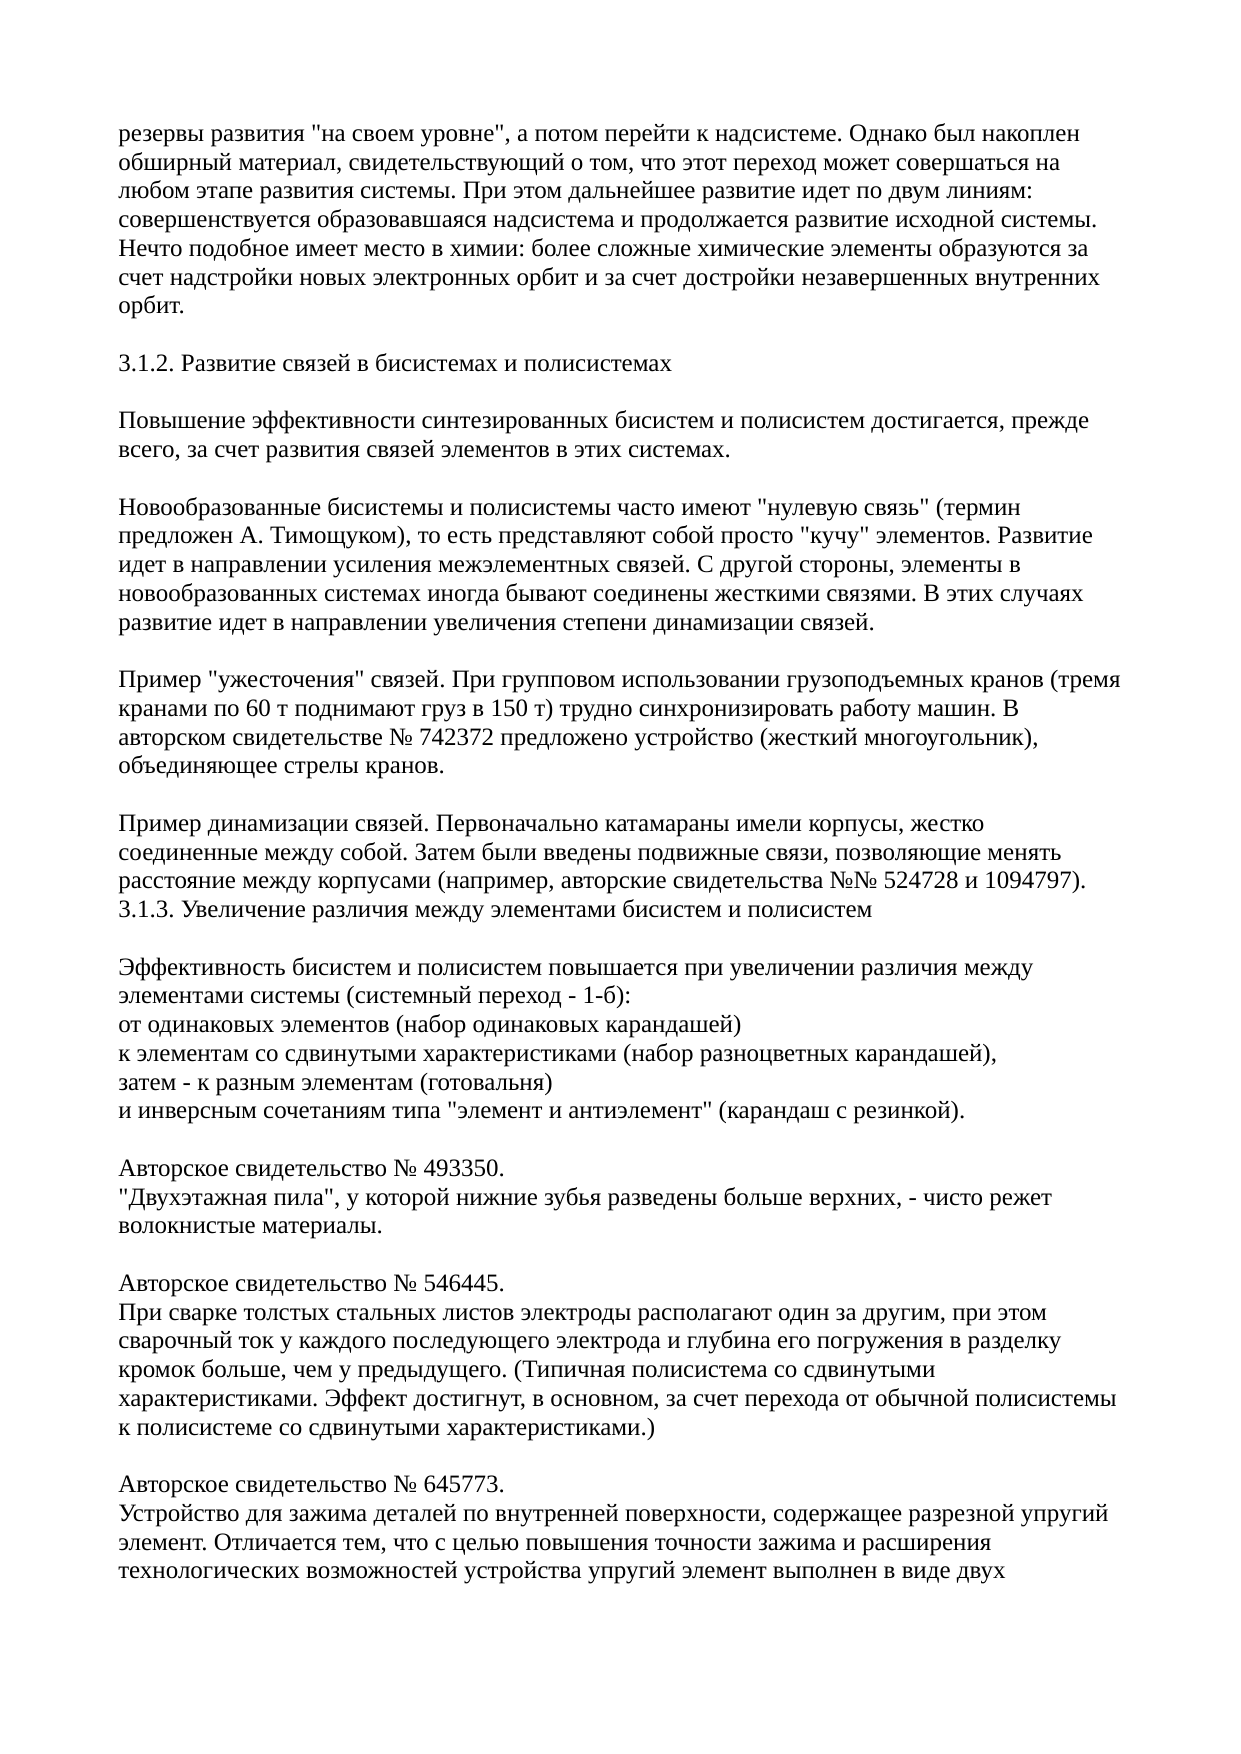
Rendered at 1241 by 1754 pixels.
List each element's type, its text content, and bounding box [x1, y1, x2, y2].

text Авторское свидетельство № 546445. [118, 1268, 1122, 1297]
text от одинаковых элементов (набор одинаковых карандашей) [118, 1009, 1122, 1038]
text Повышение эффективности синтезированных бисистем и полисистем достигается, прежде всего, за счет развития связей элементов в этих системах. [118, 406, 1122, 463]
text 3.1.3. Увеличение различия между элементами бисистем и полисистем [118, 894, 1122, 923]
text Устройство для зажима деталей по внутренней поверхности, содержащее разрезной упругий элемент. Отличается тем, что с целью повышения точности зажима и расширения технологических возможностей устройства упругий элемент выполнен в виде двух [118, 1498, 1122, 1584]
text При сварке толстых стальных листов электроды располагают один за другим, при этом сварочный ток у каждого последующего электрода и глубина его погружения в разделку кромок больше, чем у предыдущего. (Типичная полисистема со сдвинутыми характеристиками. Эффект достигнут, в основном, за счет перехода от обычной полисистемы к полисистеме со сдвинутыми характеристиками.) [118, 1297, 1122, 1441]
text Пример динамизации связей. Первоначально катамараны имели корпусы, жестко соединенные между собой. Затем были введены подвижные связи, позволяющие менять расстояние между корпусами (например, авторские свидетельства №№ 524728 и 1094797). [118, 808, 1122, 894]
text Новообразованные бисистемы и полисистемы часто имеют "нулевую связь" (термин предложен А. Тимощуком), то есть представляют собой просто "кучу" элементов. Развитие идет в направлении усиления межэлементных связей. С другой стороны, элементы в новообразованных системах иногда бывают соединены жесткими связями. В этих случаях развитие идет в направлении увеличения степени динамизации связей. [118, 492, 1122, 636]
text 3.1.2. Развитие связей в бисистемах и полисистемах [118, 348, 1122, 377]
text и инверсным сочетаниям типа "элемент и антиэлемент" (карандаш с резинкой). [118, 1096, 1122, 1124]
text резервы развития "на своем уровне", а потом перейти к надсистеме. Однако был накоплен обширный материал, свидетельствующий о том, что этот переход может совершаться на любом этапе развития системы. При этом дальнейшее развитие идет по двум линиям: совершенствуется образовавшаяся надсистема и продолжается развитие исходной системы. Нечто подобное имеет место в химии: более сложные химические элементы образуются за счет надстройки новых электронных орбит и за счет достройки незавершенных внутренних орбит. [118, 118, 1122, 319]
text Пример "ужесточения" связей. При групповом использовании грузоподъемных кранов (тремя кранами по 60 т поднимают груз в 150 т) трудно синхронизировать работу машин. В авторском свидетельстве № 742372 предложено устройство (жесткий многоугольник), объединяющее стрелы кранов. [118, 664, 1122, 779]
text к элементам со сдвинутыми характеристиками (набор разноцветных карандашей), [118, 1038, 1122, 1067]
text Авторское свидетельство № 493350. [118, 1153, 1122, 1182]
text затем - к разным элементам (готовальня) [118, 1067, 1122, 1096]
text Авторское свидетельство № 645773. [118, 1469, 1122, 1498]
text Эффективность бисистем и полисистем повышается при увеличении различия между элементами системы (системный переход - 1-б): [118, 952, 1122, 1009]
text "Двухэтажная пила", у которой нижние зубья разведены больше верхних, - чисто режет волокнистые материалы. [118, 1182, 1122, 1239]
